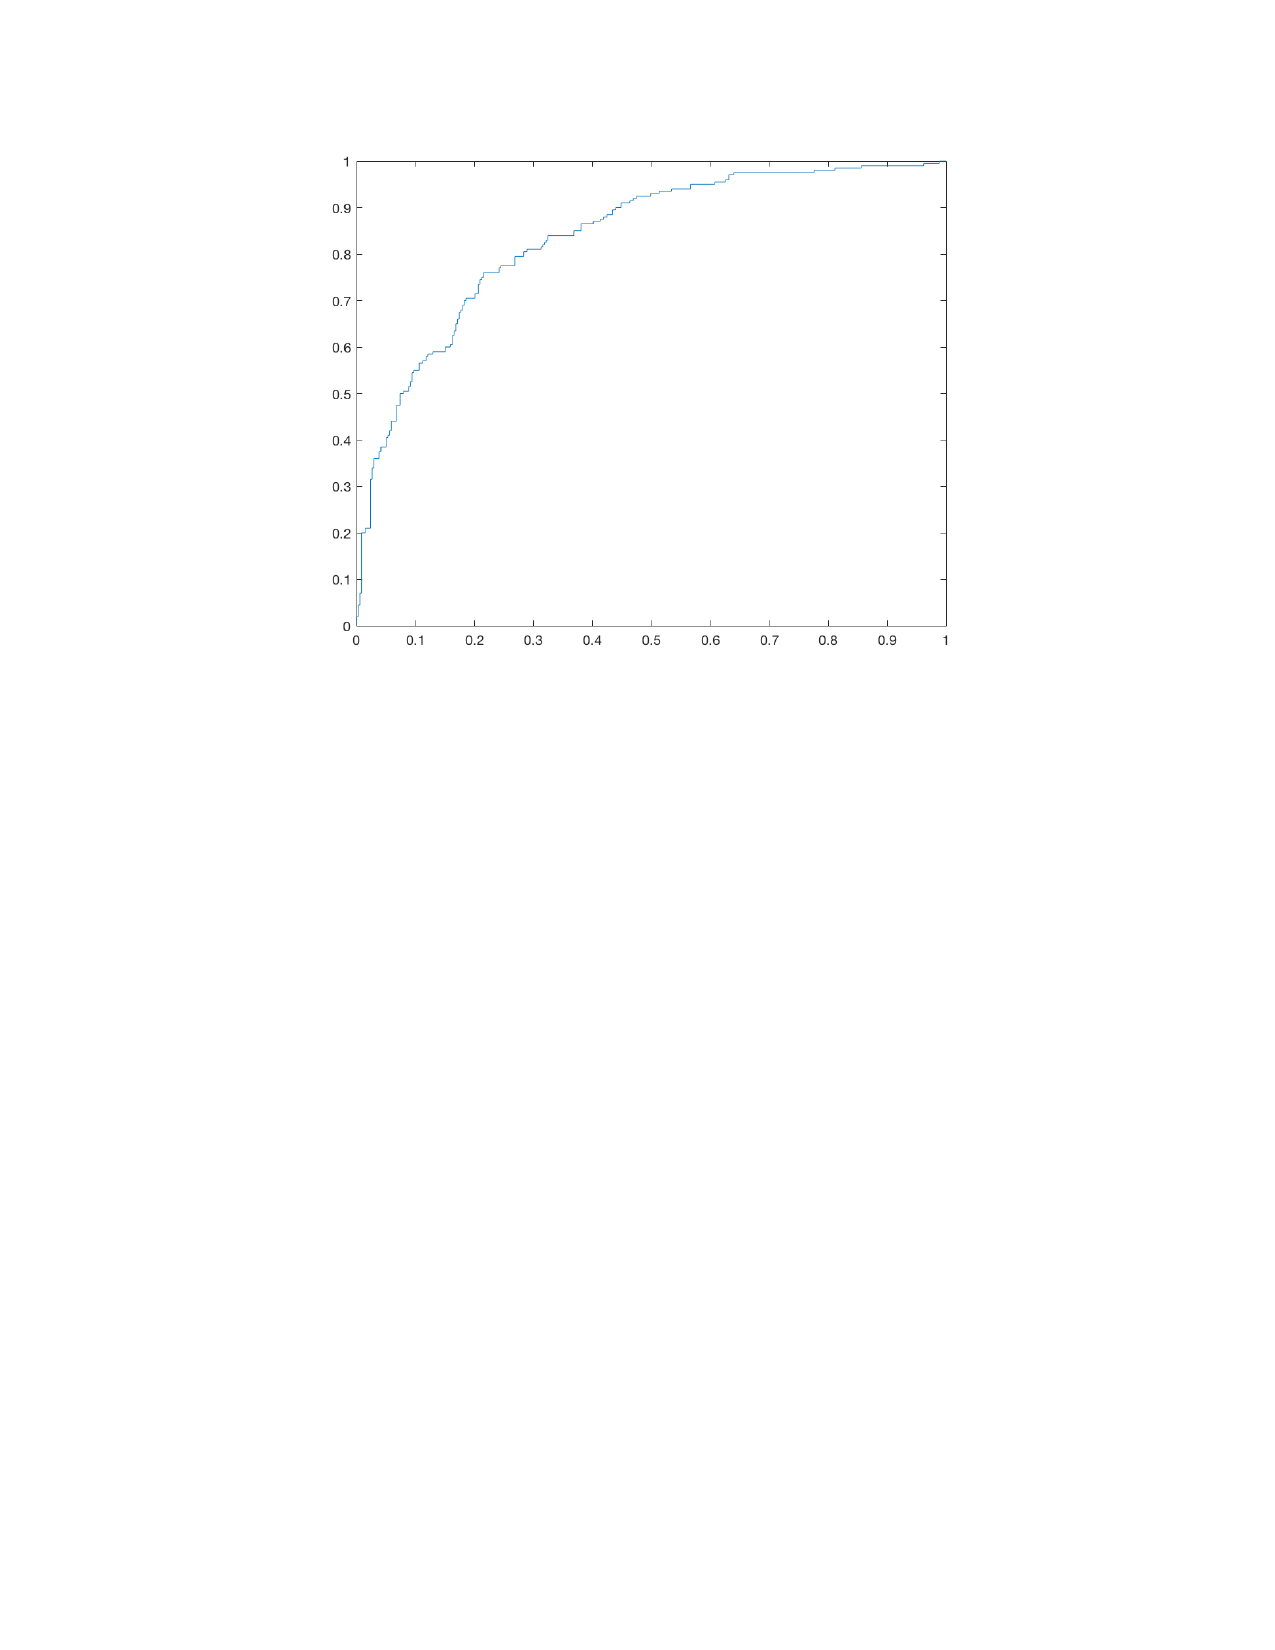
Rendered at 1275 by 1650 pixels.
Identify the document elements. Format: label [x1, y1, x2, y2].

picture [257, 118, 1018, 688]
